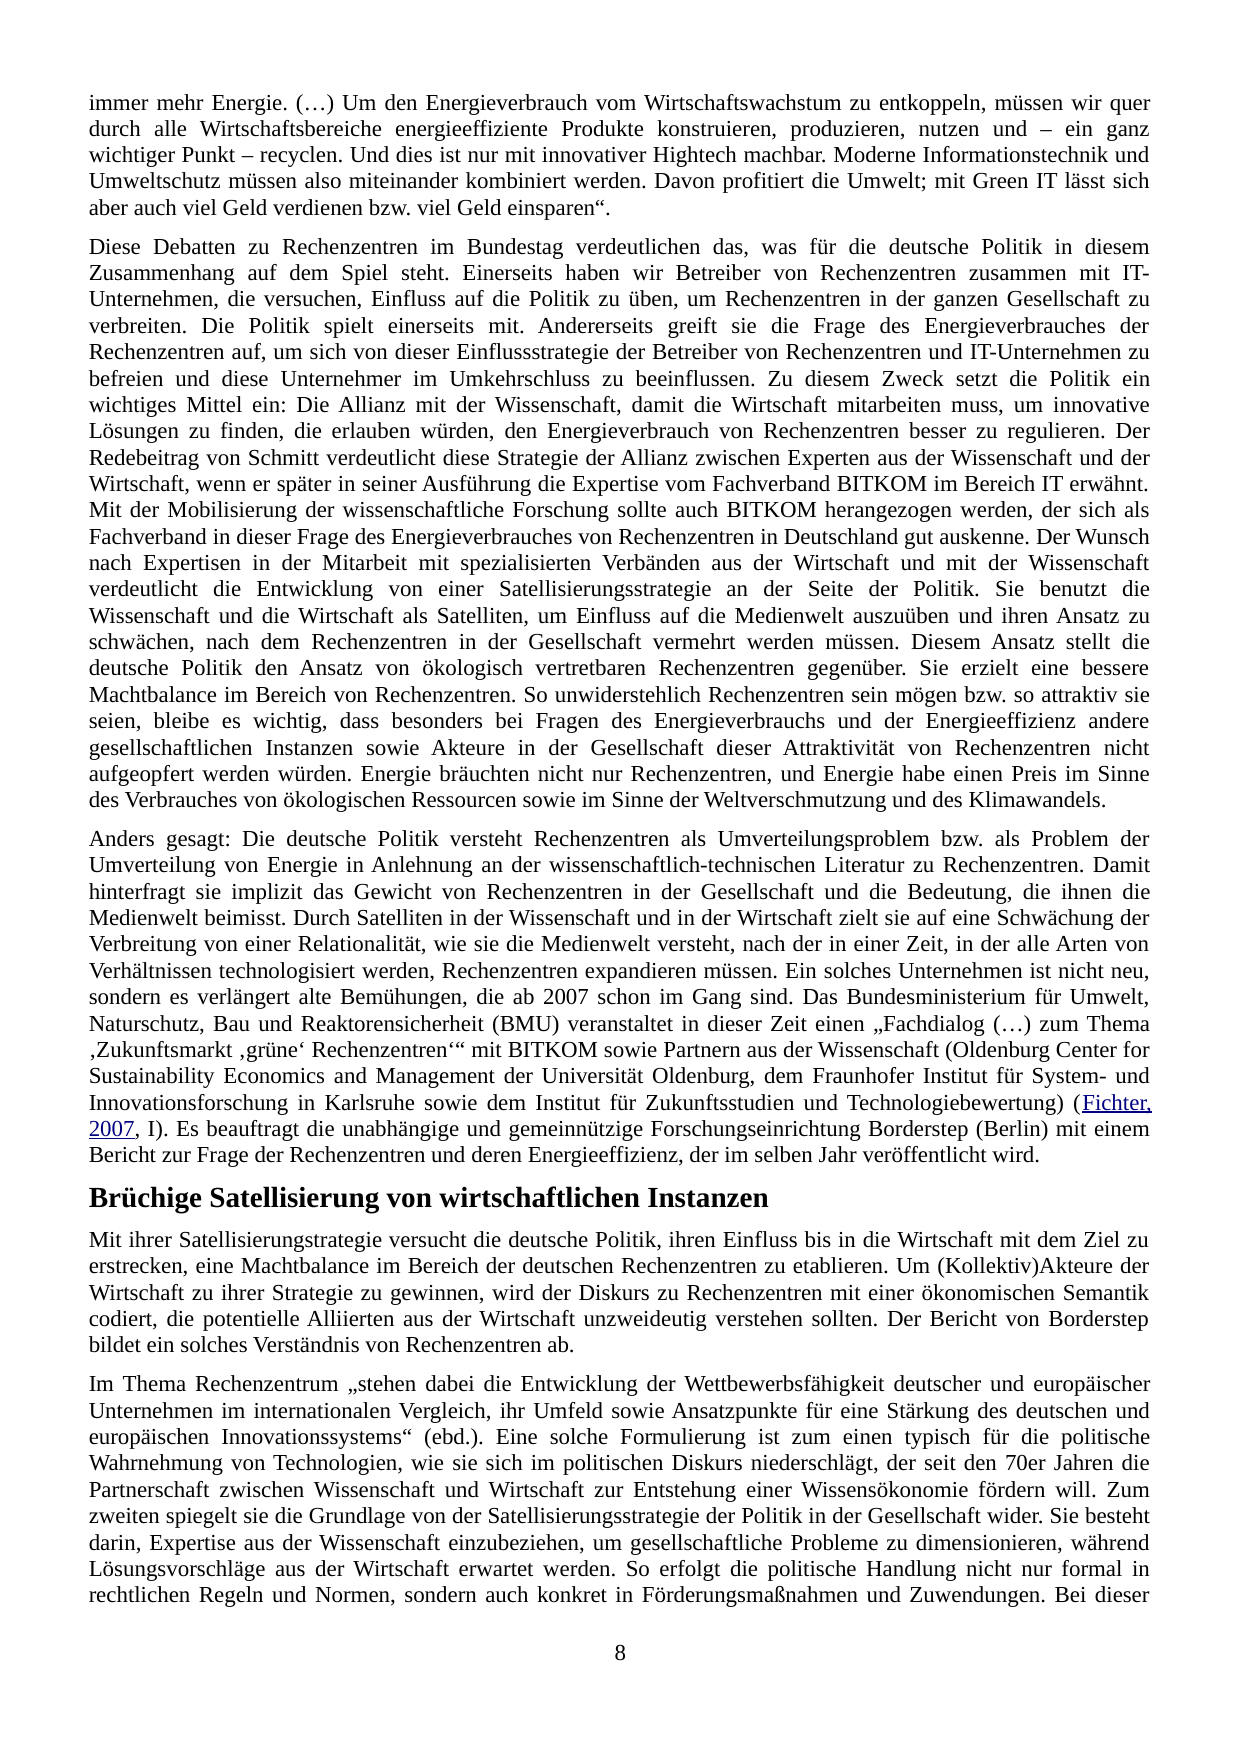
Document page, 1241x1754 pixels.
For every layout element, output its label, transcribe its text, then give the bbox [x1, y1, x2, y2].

subtitle Brüchige Satellisierung von wirtschaftlichen Instanzen [88, 1180, 1152, 1214]
text Diese Debatten zu Rechenzentren im Bundestag verdeutlichen das, was für die deutsche Politik in diesem Zusammenhang auf dem Spiel steht. Einerseits haben wir Betreiber von Rechenzentren zusammen mit IT-Unternehmen, die versuchen, Einfluss auf die Politik zu üben, um Rechenzentren in der ganzen Gesellschaft zu verbreiten. Die Politik spielt einerseits mit. Andererseits greift sie die Frage des Energieverbrauches der Rechenzentren auf, um sich von dieser Einflussstrategie der Betreiber von Rechenzentren und IT-Unternehmen zu befreien und diese Unternehmer im Umkehrschluss zu beeinflussen. Zu diesem Zweck setzt die Politik ein wichtiges Mittel ein: Die Allianz mit der Wissenschaft, damit die Wirtschaft mitarbeiten muss, um innovative Lösungen zu finden, die erlauben würden, den Energieverbrauch von Rechenzentren besser zu regulieren. Der Redebeitrag von Schmitt verdeutlicht diese Strategie der Allianz zwischen Experten aus der Wissenschaft und der Wirtschaft, wenn er später in seiner Ausführung die Expertise vom Fachverband BITKOM im Bereich IT erwähnt. Mit der Mobilisierung der wissenschaftliche Forschung sollte auch BITKOM herangezogen werden, der sich als Fachverband in dieser Frage des Energieverbrauches von Rechenzentren in Deutschland gut auskenne. Der Wunsch nach Expertisen in der Mitarbeit mit spezialisierten Verbänden aus der Wirtschaft und mit der Wissenschaft verdeutlicht die Entwicklung von einer Satellisierungsstrategie an der Seite der Politik. Sie benutzt die Wissenschaft und die Wirtschaft als Satelliten, um Einfluss auf die Medienwelt auszuüben und ihren Ansatz zu schwächen, nach dem Rechenzentren in der Gesellschaft vermehrt werden müssen. Diesem Ansatz stellt die deutsche Politik den Ansatz von ökologisch vertretbaren Rechenzentren gegenüber. Sie erzielt eine bessere Machtbalance im Bereich von Rechenzentren. So unwiderstehlich Rechenzentren sein mögen bzw. so attraktiv sie seien, bleibe es wichtig, dass besonders bei Fragen des Energieverbrauchs und der Energieeffizienz andere gesellschaftlichen Instanzen sowie Akteure in der Gesellschaft dieser Attraktivität von Rechenzentren nicht aufgeopfert werden würden. Energie bräuchten nicht nur Rechenzentren, und Energie habe einen Preis im Sinne des Verbrauches von ökologischen Ressourcen sowie im Sinne der Weltverschmutzung und des Klimawandels. [88, 233, 1152, 813]
text Mit ihrer Satellisierungstrategie versucht die deutsche Politik, ihren Einfluss bis in die Wirtschaft mit dem Ziel zu erstrecken, eine Machtbalance im Bereich der deutschen Rechenzentren zu etablieren. Um (Kollektiv)Akteure der Wirtschaft zu ihrer Strategie zu gewinnen, wird der Diskurs zu Rechenzentren mit einer ökonomischen Semantik codiert, die potentielle Alliierten aus der Wirtschaft unzweideutig verstehen sollten. Der Bericht von Borderstep bildet ein solches Verständnis von Rechenzentren ab. [88, 1226, 1152, 1358]
text Im Thema Rechenzentrum „stehen dabei die Entwicklung der Wettbewerbsfähigkeit deutscher und europäischer Unternehmen im internationalen Vergleich, ihr Umfeld sowie Ansatzpunkte für eine Stärkung des deutschen und europäischen Innovationssystems“ (ebd.). Eine solche Formulierung ist zum einen typisch für die politische Wahrnehmung von Technologien, wie sie sich im politischen Diskurs niederschlägt, der seit den 70er Jahren die Partnerschaft zwischen Wissenschaft und Wirtschaft zur Entstehung einer Wissensökonomie fördern will. Zum zweiten spiegelt sie die Grundlage von der Satellisierungsstrategie der Politik in der Gesellschaft wider. Sie besteht darin, Expertise aus der Wissenschaft einzubeziehen, um gesellschaftliche Probleme zu dimensionieren, während Lösungsvorschläge aus der Wirtschaft erwartet werden. So erfolgt die politische Handlung nicht nur formal in rechtlichen Regeln und Normen, sondern auch konkret in Förderungsmaßnahmen und Zuwendungen. Bei dieser [88, 1370, 1152, 1608]
text Anders gesagt: Die deutsche Politik versteht Rechenzentren als Umverteilungsproblem bzw. als Problem der Umverteilung von Energie in Anlehnung an der wissenschaftlich-technischen Literatur zu Rechenzentren. Damit hinterfragt sie implizit das Gewicht von Rechenzentren in der Gesellschaft und die Bedeutung, die ihnen die Medienwelt beimisst. Durch Satelliten in der Wissenschaft und in der Wirtschaft zielt sie auf eine Schwächung der Verbreitung von einer Relationalität, wie sie die Medienwelt versteht, nach der in einer Zeit, in der alle Arten von Verhältnissen technologisiert werden, Rechenzentren expandieren müssen. Ein solches Unternehmen ist nicht neu, sondern es verlängert alte Bemühungen, die ab 2007 schon im Gang sind. Das Bundesministerium für Umwelt, Naturschutz, Bau und Reaktorensicherheit (BMU) veranstaltet in dieser Zeit einen „Fachdialog (…) zum Thema ‚Zukunftsmarkt ‚grüne‘ Rechenzentren‘“ mit BITKOM sowie Partnern aus der Wissenschaft (Oldenburg Center for Sustainability Economics and Management der Universität Oldenburg, dem Fraunhofer Institut für System- und Innovationsforschung in Karlsruhe sowie dem Institut für Zukunftsstudien und Technologiebewertung) (Fichter, 2007, I). Es beauftragt die unabhängige und gemeinnützige Forschungseinrichtung Borderstep (Berlin) mit einem Bericht zur Frage der Rechenzentren und deren Energieeffizienz, der im selben Jahr veröffentlicht wird. [88, 825, 1152, 1168]
text immer mehr Energie. (…) Um den Energieverbrauch vom Wirtschaftswachstum zu entkoppeln, müssen wir quer durch alle Wirtschaftsbereiche energieeffiziente Produkte konstruieren, produzieren, nutzen und – ein ganz wichtiger Punkt – recyclen. Und dies ist nur mit innovativer Hightech machbar. Moderne Informationstechnik und Umweltschutz müssen also miteinander kombiniert werden. Davon profitiert die Umwelt; mit Green IT lässt sich aber auch viel Geld verdienen bzw. viel Geld einsparen“. [88, 88, 1152, 220]
